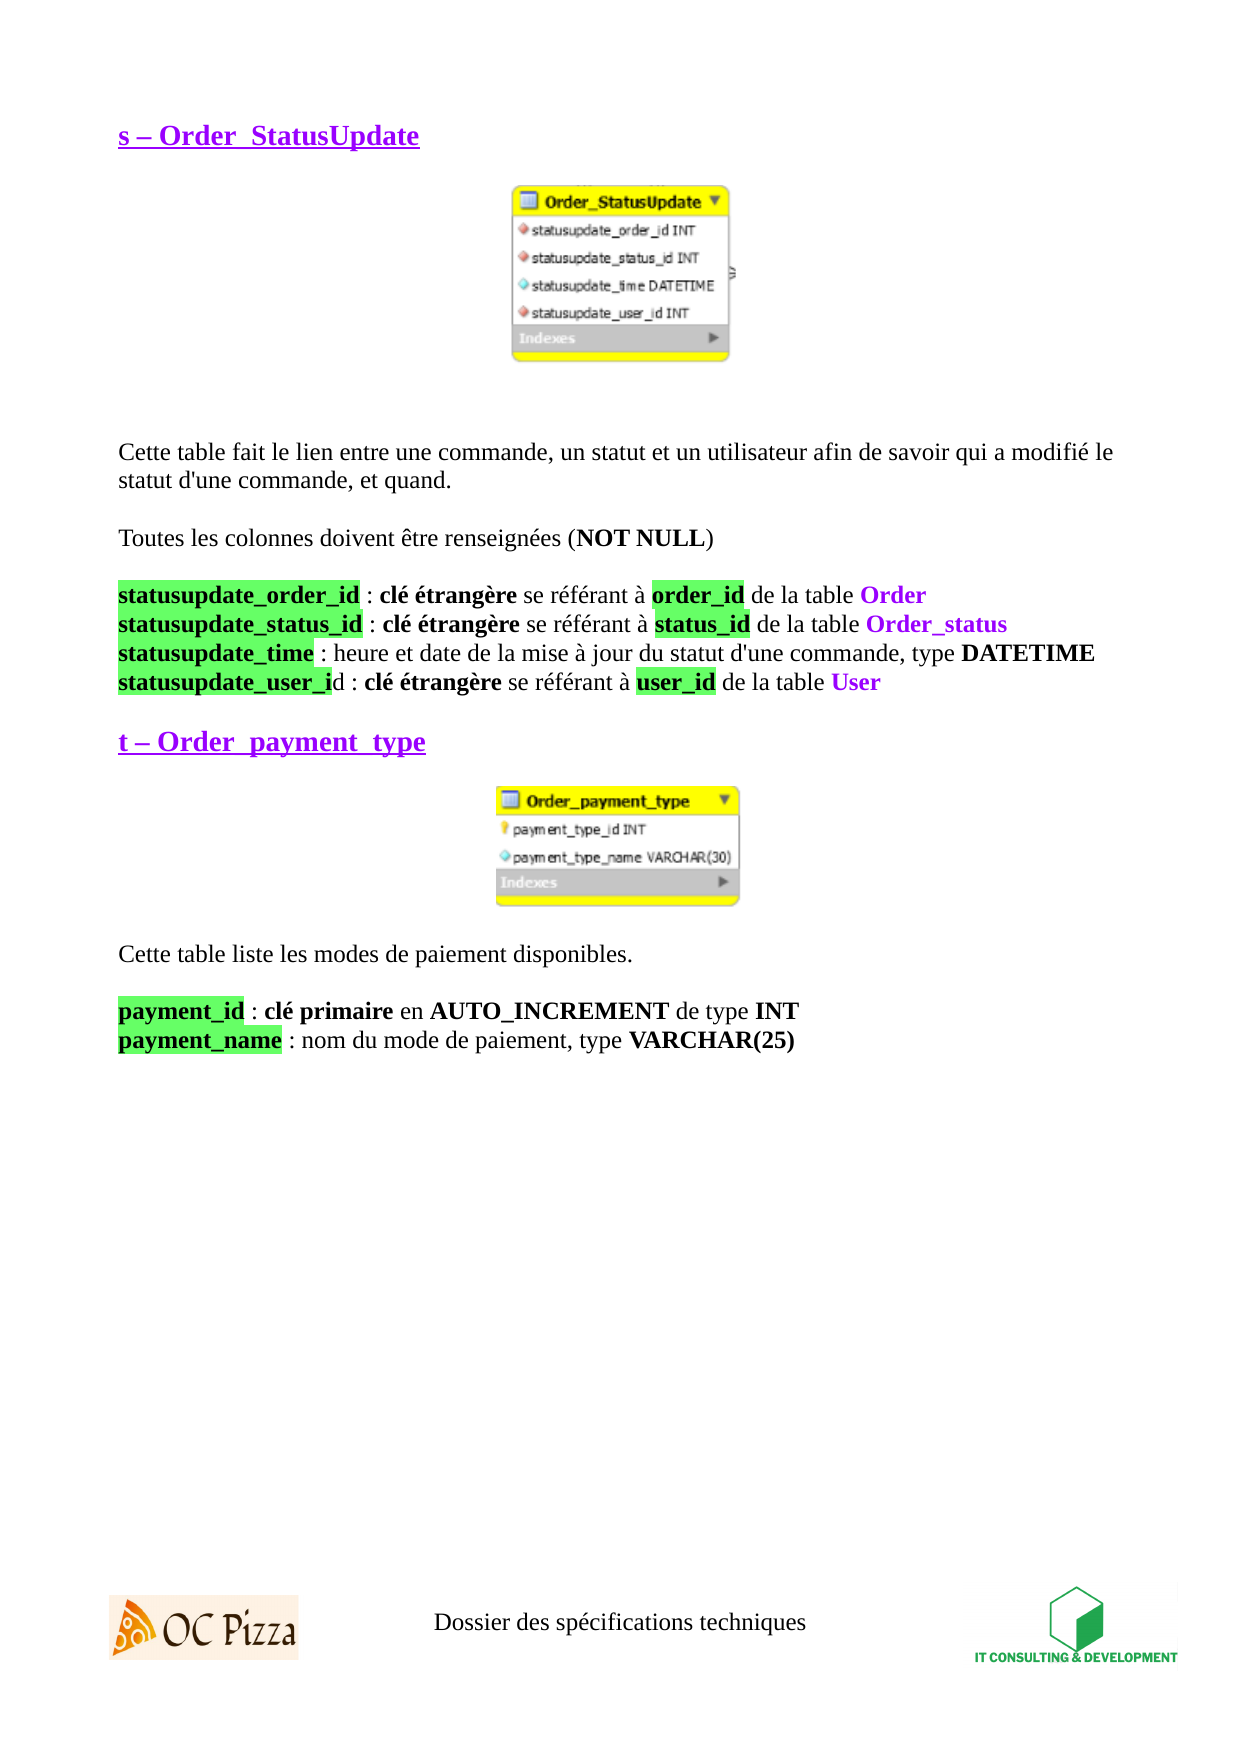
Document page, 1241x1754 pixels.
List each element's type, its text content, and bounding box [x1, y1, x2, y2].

text Cette table fait le lien entre une commande, un statut et un utilisateur afin de savoir qui a modifié le statut d'une commande, et quand. [118, 437, 1122, 494]
text Cette table liste les modes de paiement disponibles. [118, 939, 1122, 967]
text payment_name : nom du mode de paiement, type VARCHAR(25) [118, 1025, 1122, 1054]
text s – Order_StatusUpdate [118, 118, 1122, 152]
picture [496, 786, 745, 910]
text Toutes les colonnes doivent être renseignées (NOT NULL) [118, 523, 1122, 552]
picture [108, 1595, 306, 1660]
text statusupdate_status_id : clé étrangère se référant à status_id de la table Order_status [118, 609, 1122, 638]
text statusupdate_order_id : clé étrangère se référant à order_id de la table Order [118, 580, 1122, 609]
picture [504, 185, 736, 370]
text payment_id : clé primaire en AUTO_INCREMENT de type INT [118, 996, 1122, 1025]
text statusupdate_time : heure et date de la mise à jour du statut d'une commande, type DATETIME [118, 638, 1122, 667]
text t – Order_payment_type [118, 724, 1122, 758]
picture [962, 1582, 1178, 1671]
text statusupdate_user_id : clé étrangère se référant à user_id de la table User [118, 667, 1122, 695]
